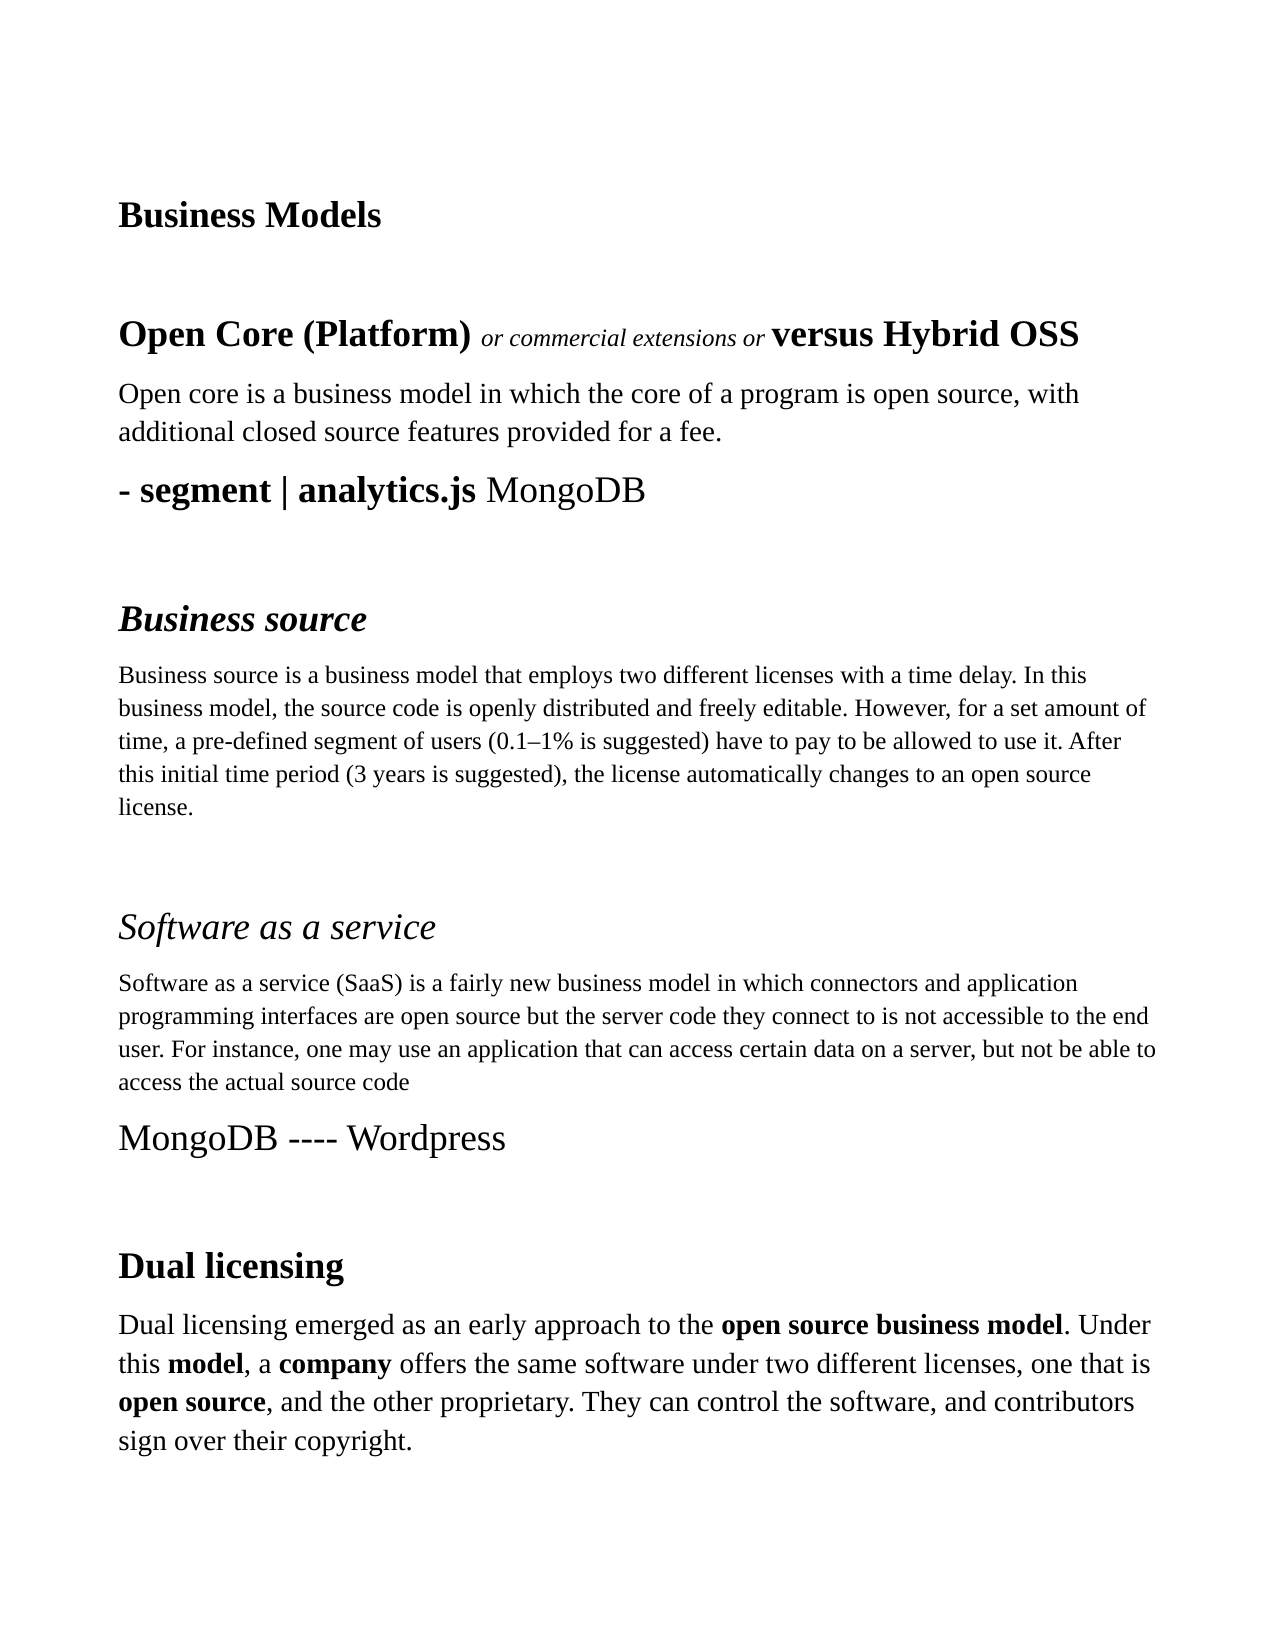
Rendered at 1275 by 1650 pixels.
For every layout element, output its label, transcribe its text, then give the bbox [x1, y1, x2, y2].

text Open core is a business model in which the core of a program is open source, with additional closed source features provided for a fee. [118, 376, 1157, 448]
subtitle Business Models [118, 192, 1157, 235]
text Business source [118, 596, 1157, 639]
text MongoDB ---- Wordpress [118, 1115, 1157, 1158]
text Dual licensing [118, 1243, 1157, 1286]
text Open Core (Platform) or commercial extensions or versus Hybrid OSS [118, 312, 1157, 355]
text Software as a service [118, 904, 1157, 947]
text Business source is a business model that employs two different licenses with a time delay. In this business model, the source code is openly distributed and freely editable. However, for a set amount of time, a pre-defined segment of users (0.1–1% is suggested) have to pay to be allowed to use it. After this initial time period (3 years is suggested), the license automatically changes to an open source license. [118, 660, 1157, 821]
text - segment | analytics.js MongoDB [118, 468, 1157, 511]
text Dual licensing emerged as an early approach to the open source business model. Under this model, a company offers the same software under two different licenses, one that is open source, and the other proprietary. They can control the software, and contributors sign over their copyright. [118, 1307, 1157, 1457]
text Software as a service (SaaS) is a fairly new business model in which connectors and application programming interfaces are open source but the server code they connect to is not accessible to the end user. For instance, one may use an application that can access certain data on a server, but not be able to access the actual source code [118, 968, 1157, 1096]
